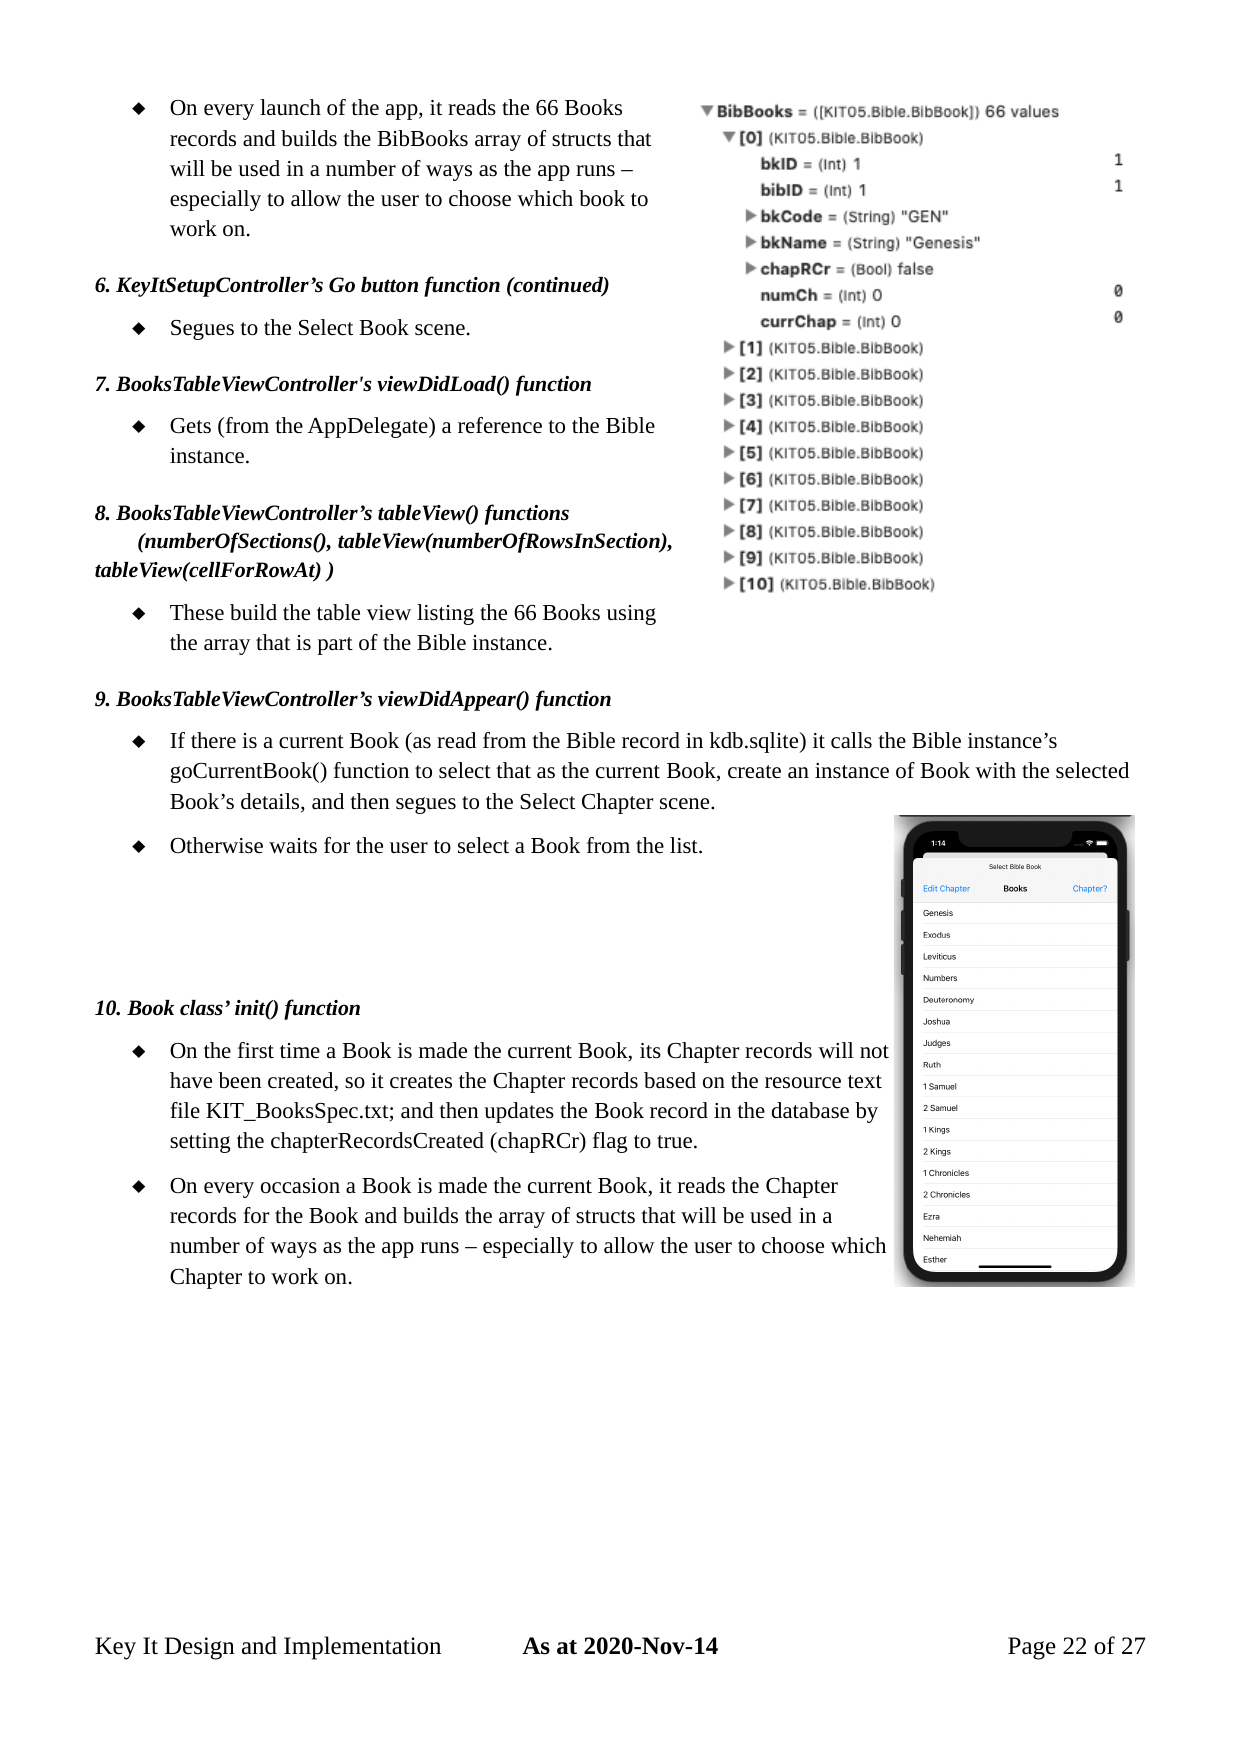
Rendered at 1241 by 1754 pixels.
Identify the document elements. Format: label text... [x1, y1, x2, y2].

subtitle 10. Book class’ init() function [94, 996, 893, 1021]
list On every launch of the app, it reads the 66 Books records and builds the BibBooks array of structs that will be used in a number of ways as the app runs – especially to allow the user to choose which book to work on. [132, 94, 679, 242]
list On the first time a Book is made the current Book, its Chapter records will not have been created, so it creates the Chapter records based on the resource text file KIT_BooksSpec.txt; and then updates the Book record in the database by setting the chapterRecordsCreated (chapRCr) flag to true. [132, 1037, 893, 1154]
list Gets (from the AppDelegate) a reference to the Bible instance. [132, 412, 679, 469]
subtitle 7. BooksTableViewController's viewDidLoad() function [94, 371, 679, 396]
list Segues to the Select Book scene. [132, 314, 679, 340]
picture [679, 94, 1146, 600]
list On every occasion a Book is made the current Book, it reads the Chapter records for the Book and builds the array of structs that will be used in a number of ways as the app runs – especially to allow the user to choose which Chapter to work on. [132, 1172, 1146, 1289]
subtitle 8. BooksTableViewController’s tableView() functions (numberOfSections(), tableView(numberOfRowsInSection), tableView(cellForRowAt) ) [94, 500, 679, 582]
list If there is a current Book (as read from the Bible record in kdb.sqlite) it calls the Bible instance’s goCurrentBook() function to select that as the current Book, create an instance of Book with the selected Book’s details, and then segues to the Select Chapter scene. [132, 727, 1146, 814]
subtitle 9. BooksTableViewController’s viewDidAppear() function [94, 686, 1146, 711]
list Otherwise waits for the user to select a Book from the list. [132, 833, 893, 859]
subtitle 6. KeyItSetupController’s Go button function (continued) [94, 273, 679, 298]
list These build the table view listing the 66 Books using the array that is part of the Bible instance. [132, 599, 1146, 655]
picture [893, 815, 1135, 1287]
